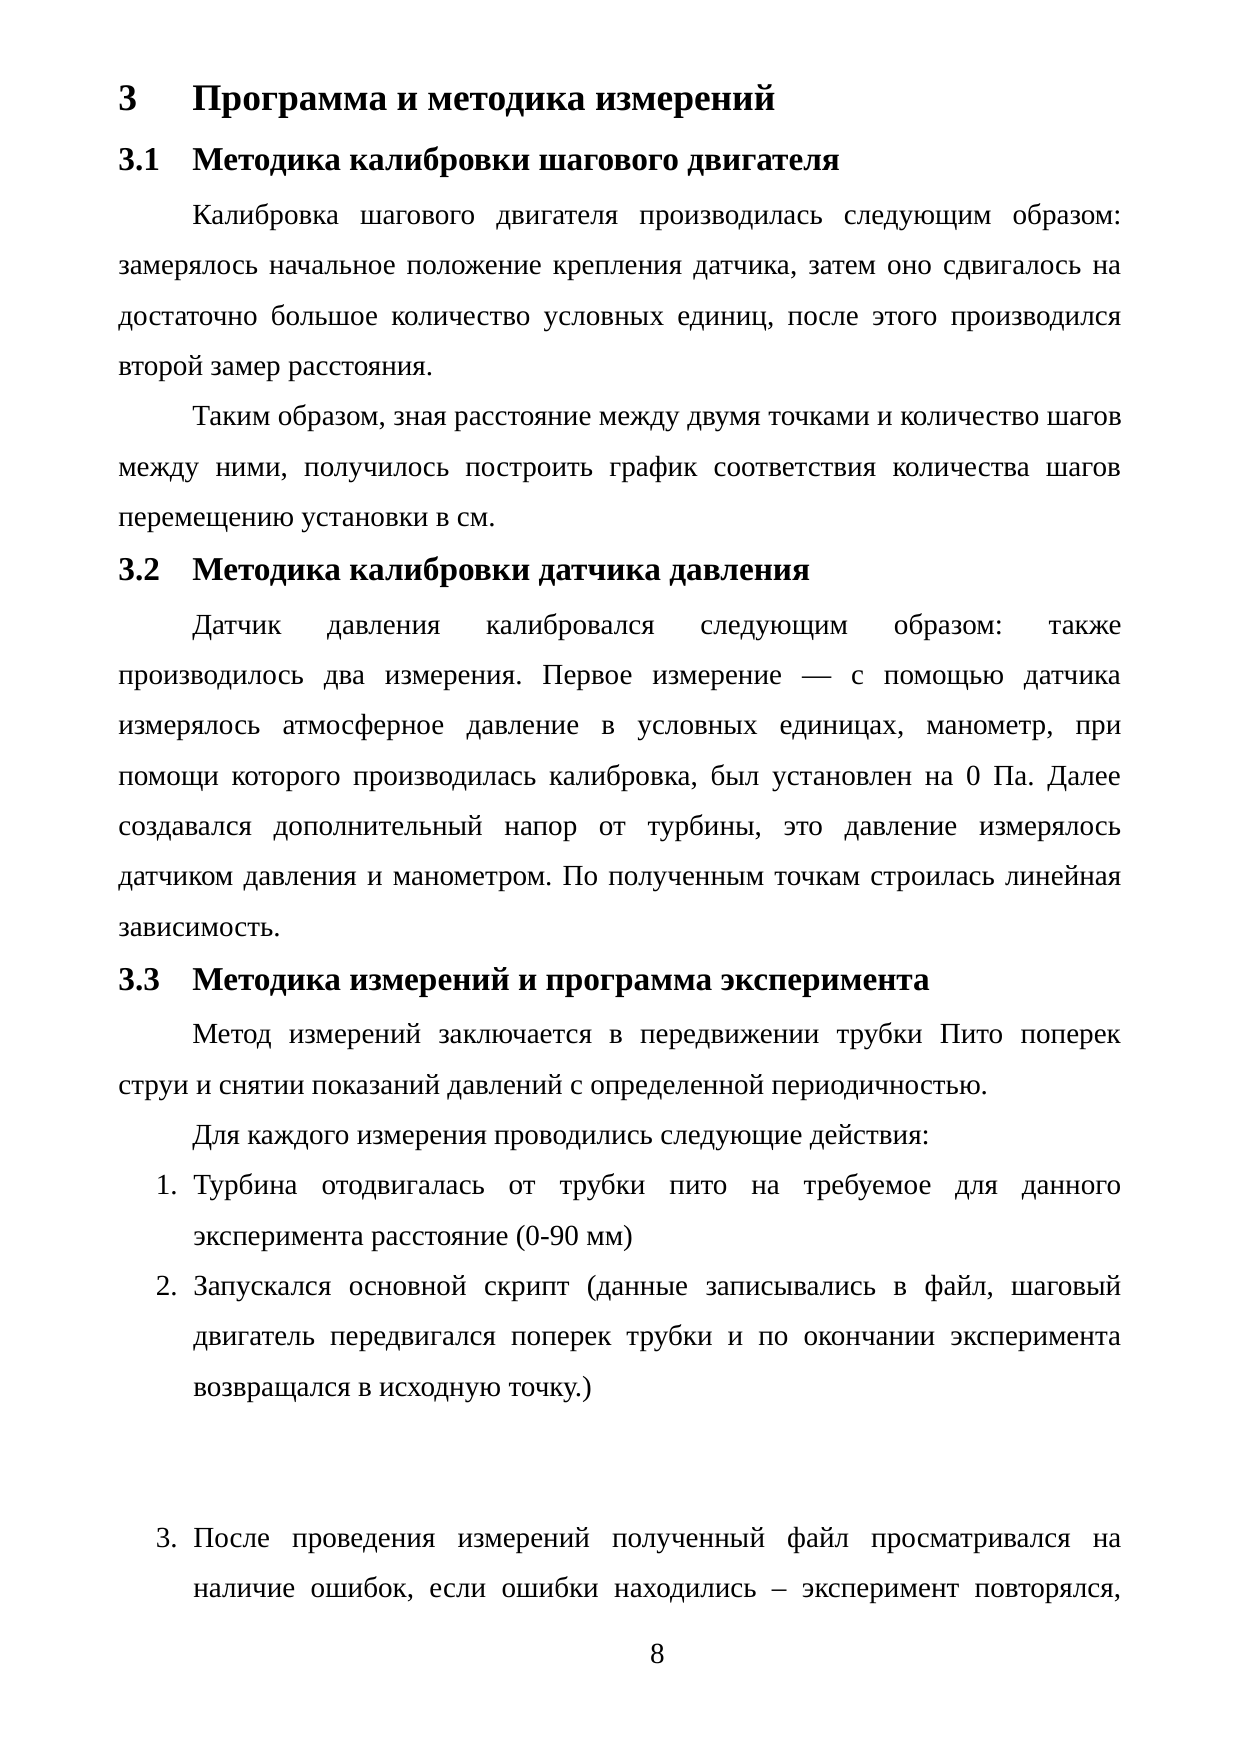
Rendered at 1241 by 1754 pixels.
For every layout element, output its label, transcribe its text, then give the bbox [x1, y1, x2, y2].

list Турбина отодвигалась от трубки пито на требуемое для данного эксперимента расстояние (0-90 мм) [156, 1167, 1122, 1251]
text Калибровка шагового двигателя производилась следующим образом: замерялось начальное положение крепления датчика, затем оно сдвигалось на достаточно большое количество условных единиц, после этого производился второй замер расстояния. [118, 197, 1122, 382]
text Метод измерений заключается в передвижении трубки Пито поперек струи и снятии показаний давлений с определенной периодичностью. [118, 1017, 1122, 1100]
subtitle Программа и методика измерений [118, 75, 1122, 118]
list Запускался основной скрипт (данные записывались в файл, шаговый двигатель передвигался поперек трубки и по окончании эксперимента возвращался в исходную точку.) [156, 1268, 1122, 1402]
subtitle Методика калибровки шагового двигателя [118, 140, 1122, 178]
subtitle Методика калибровки датчика давления [118, 549, 1122, 588]
list После проведения измерений полученный файл просматривался на наличие ошибок, если ошибки находились – эксперимент повторялся, [156, 1520, 1122, 1603]
subtitle Методика измерений и программа эксперимента [118, 959, 1122, 997]
text Таким образом, зная расстояние между двумя точками и количество шагов между ними, получилось построить график соответствия количества шагов перемещению установки в см. [118, 398, 1122, 533]
text Для каждого измерения проводились следующие действия: [118, 1117, 1122, 1151]
text Датчик давления калибровался следующим образом: также производилось два измерения. Первое измерение — с помощью датчика измерялось атмосферное давление в условных единицах, манометр, при помощи которого производилась калибровка, был установлен на 0 Па. Далее создавался дополнительный напор от турбины, это давление измерялось датчиком давления и манометром. По полученным точкам строилась линейная зависимость. [118, 607, 1122, 942]
